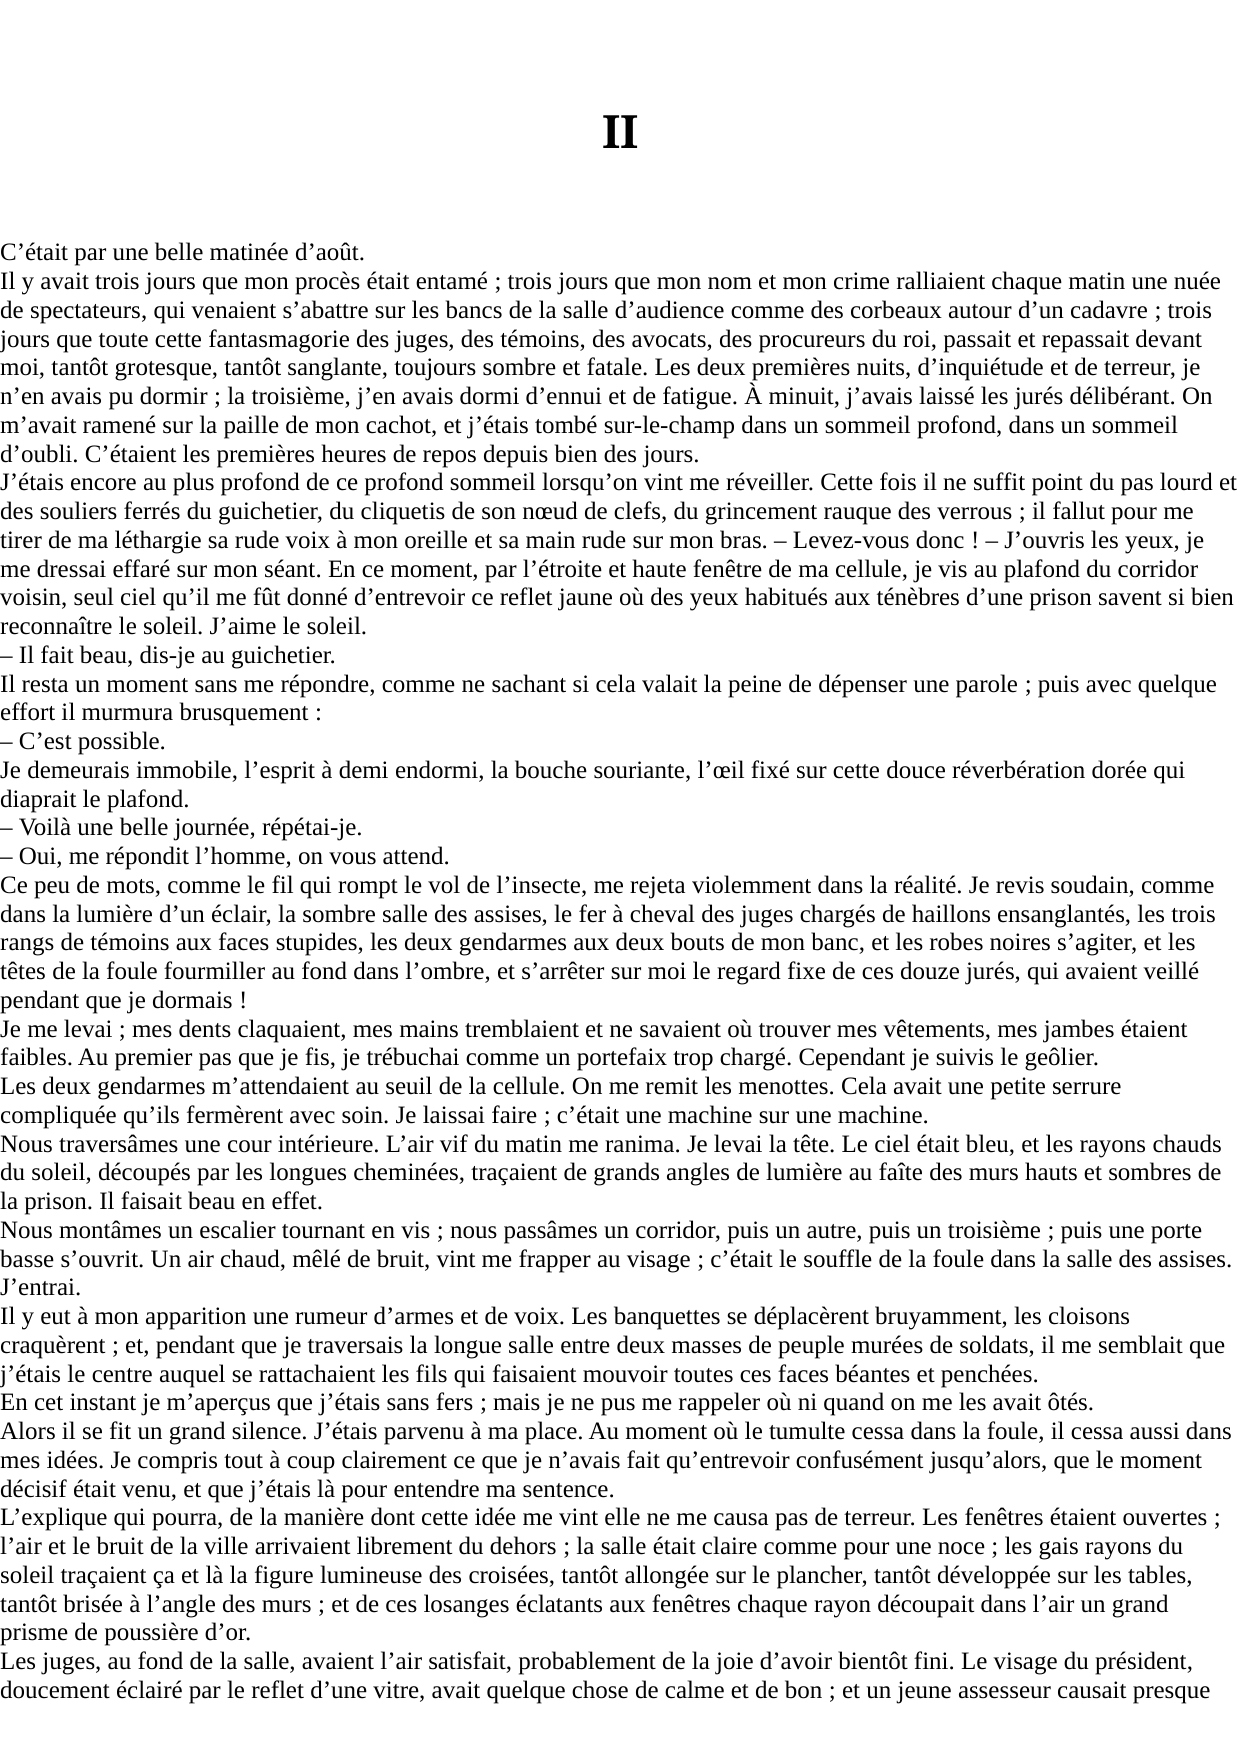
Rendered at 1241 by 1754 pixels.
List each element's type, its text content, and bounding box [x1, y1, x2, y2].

text C’était par une belle matinée d’août. [0, 237, 1240, 266]
text Les juges, au fond de la salle, avaient l’air satisfait, probablement de la joie d’avoir bientôt fini. Le visage du président, doucement éclairé par le reflet d’une vitre, avait quelque chose de calme et de bon ; et un jeune assesseur causait presque [0, 1646, 1240, 1704]
text Les deux gendarmes m’attendaient au seuil de la cellule. On me remit les menottes. Cela avait une petite serrure compliquée qu’ils fermèrent avec soin. Je laissai faire ; c’était une machine sur une machine. [0, 1071, 1240, 1129]
text Il y avait trois jours que mon procès était entamé ; trois jours que mon nom et mon crime ralliaient chaque matin une nuée de spectateurs, qui venaient s’abattre sur les bancs de la salle d’audience comme des corbeaux autour d’un cadavre ; trois jours que toute cette fantasmagorie des juges, des témoins, des avocats, des procureurs du roi, passait et repassait devant moi, tantôt grotesque, tantôt sanglante, toujours sombre et fatale. Les deux premières nuits, d’inquiétude et de terreur, je n’en avais pu dormir ; la troisième, j’en avais dormi d’ennui et de fatigue. À minuit, j’avais laissé les jurés délibérant. On m’avait ramené sur la paille de mon cachot, et j’étais tombé sur-le-champ dans un sommeil profond, dans un sommeil d’oubli. C’étaient les premières heures de repos depuis bien des jours. [0, 266, 1240, 467]
text Alors il se fit un grand silence. J’étais parvenu à ma place. Au moment où le tumulte cessa dans la foule, il cessa aussi dans mes idées. Je compris tout à coup clairement ce que je n’avais fait qu’entrevoir confusément jusqu’alors, que le moment décisif était venu, et que j’étais là pour entendre ma sentence. [0, 1416, 1240, 1502]
text En cet instant je m’aperçus que j’étais sans fers ; mais je ne pus me rappeler où ni quand on me les avait ôtés. [0, 1387, 1240, 1416]
text Je demeurais immobile, l’esprit à demi endormi, la bouche souriante, l’œil fixé sur cette douce réverbération dorée qui diaprait le plafond. [0, 755, 1240, 812]
text Je me levai ; mes dents claquaient, mes mains tremblaient et ne savaient où trouver mes vêtements, mes jambes étaient faibles. Au premier pas que je fis, je trébuchai comme un portefaix trop chargé. Cependant je suivis le geôlier. [0, 1014, 1240, 1071]
text Nous traversâmes une cour intérieure. L’air vif du matin me ranima. Je levai la tête. Le ciel était bleu, et les rayons chauds du soleil, découpés par les longues cheminées, traçaient de grands angles de lumière au faîte des murs hauts et sombres de la prison. Il faisait beau en effet. [0, 1129, 1240, 1215]
text Ce peu de mots, comme le fil qui rompt le vol de l’insecte, me rejeta violemment dans la réalité. Je revis soudain, comme dans la lumière d’un éclair, la sombre salle des assises, le fer à cheval des juges chargés de haillons ensanglantés, les trois rangs de témoins aux faces stupides, les deux gendarmes aux deux bouts de mon banc, et les robes noires s’agiter, et les têtes de la foule fourmiller au fond dans l’ombre, et s’arrêter sur moi le regard fixe de ces douze jurés, qui avaient veillé pendant que je dormais ! [0, 870, 1240, 1014]
subtitle II [0, 100, 1240, 162]
text J’étais encore au plus profond de ce profond sommeil lorsqu’on vint me réveiller. Cette fois il ne suffit point du pas lourd et des souliers ferrés du guichetier, du cliquetis de son nœud de clefs, du grincement rauque des verrous ; il fallut pour me tirer de ma léthargie sa rude voix à mon oreille et sa main rude sur mon bras. – Levez-vous donc ! – J’ouvris les yeux, je me dressai effaré sur mon séant. En ce moment, par l’étroite et haute fenêtre de ma cellule, je vis au plafond du corridor voisin, seul ciel qu’il me fût donné d’entrevoir ce reflet jaune où des yeux habitués aux ténèbres d’une prison savent si bien reconnaître le soleil. J’aime le soleil. [0, 467, 1240, 640]
text L’explique qui pourra, de la manière dont cette idée me vint elle ne me causa pas de terreur. Les fenêtres étaient ouvertes ; l’air et le bruit de la ville arrivaient librement du dehors ; la salle était claire comme pour une noce ; les gais rayons du soleil traçaient ça et là la figure lumineuse des croisées, tantôt allongée sur le plancher, tantôt développée sur les tables, tantôt brisée à l’angle des murs ; et de ces losanges éclatants aux fenêtres chaque rayon découpait dans l’air un grand prisme de poussière d’or. [0, 1502, 1240, 1646]
text Nous montâmes un escalier tournant en vis ; nous passâmes un corridor, puis un autre, puis un troisième ; puis une porte basse s’ouvrit. Un air chaud, mêlé de bruit, vint me frapper au visage ; c’était le souffle de la foule dans la salle des assises. J’entrai. [0, 1215, 1240, 1301]
text – Voilà une belle journée, répétai-je. [0, 812, 1240, 841]
text – Oui, me répondit l’homme, on vous attend. [0, 841, 1240, 870]
text Il y eut à mon apparition une rumeur d’armes et de voix. Les banquettes se déplacèrent bruyamment, les cloisons craquèrent ; et, pendant que je traversais la longue salle entre deux masses de peuple murées de soldats, il me semblait que j’étais le centre auquel se rattachaient les fils qui faisaient mouvoir toutes ces faces béantes et penchées. [0, 1301, 1240, 1387]
text Il resta un moment sans me répondre, comme ne sachant si cela valait la peine de dépenser une parole ; puis avec quelque effort il murmura brusquement : [0, 669, 1240, 726]
text – C’est possible. [0, 726, 1240, 755]
text – Il fait beau, dis-je au guichetier. [0, 640, 1240, 669]
